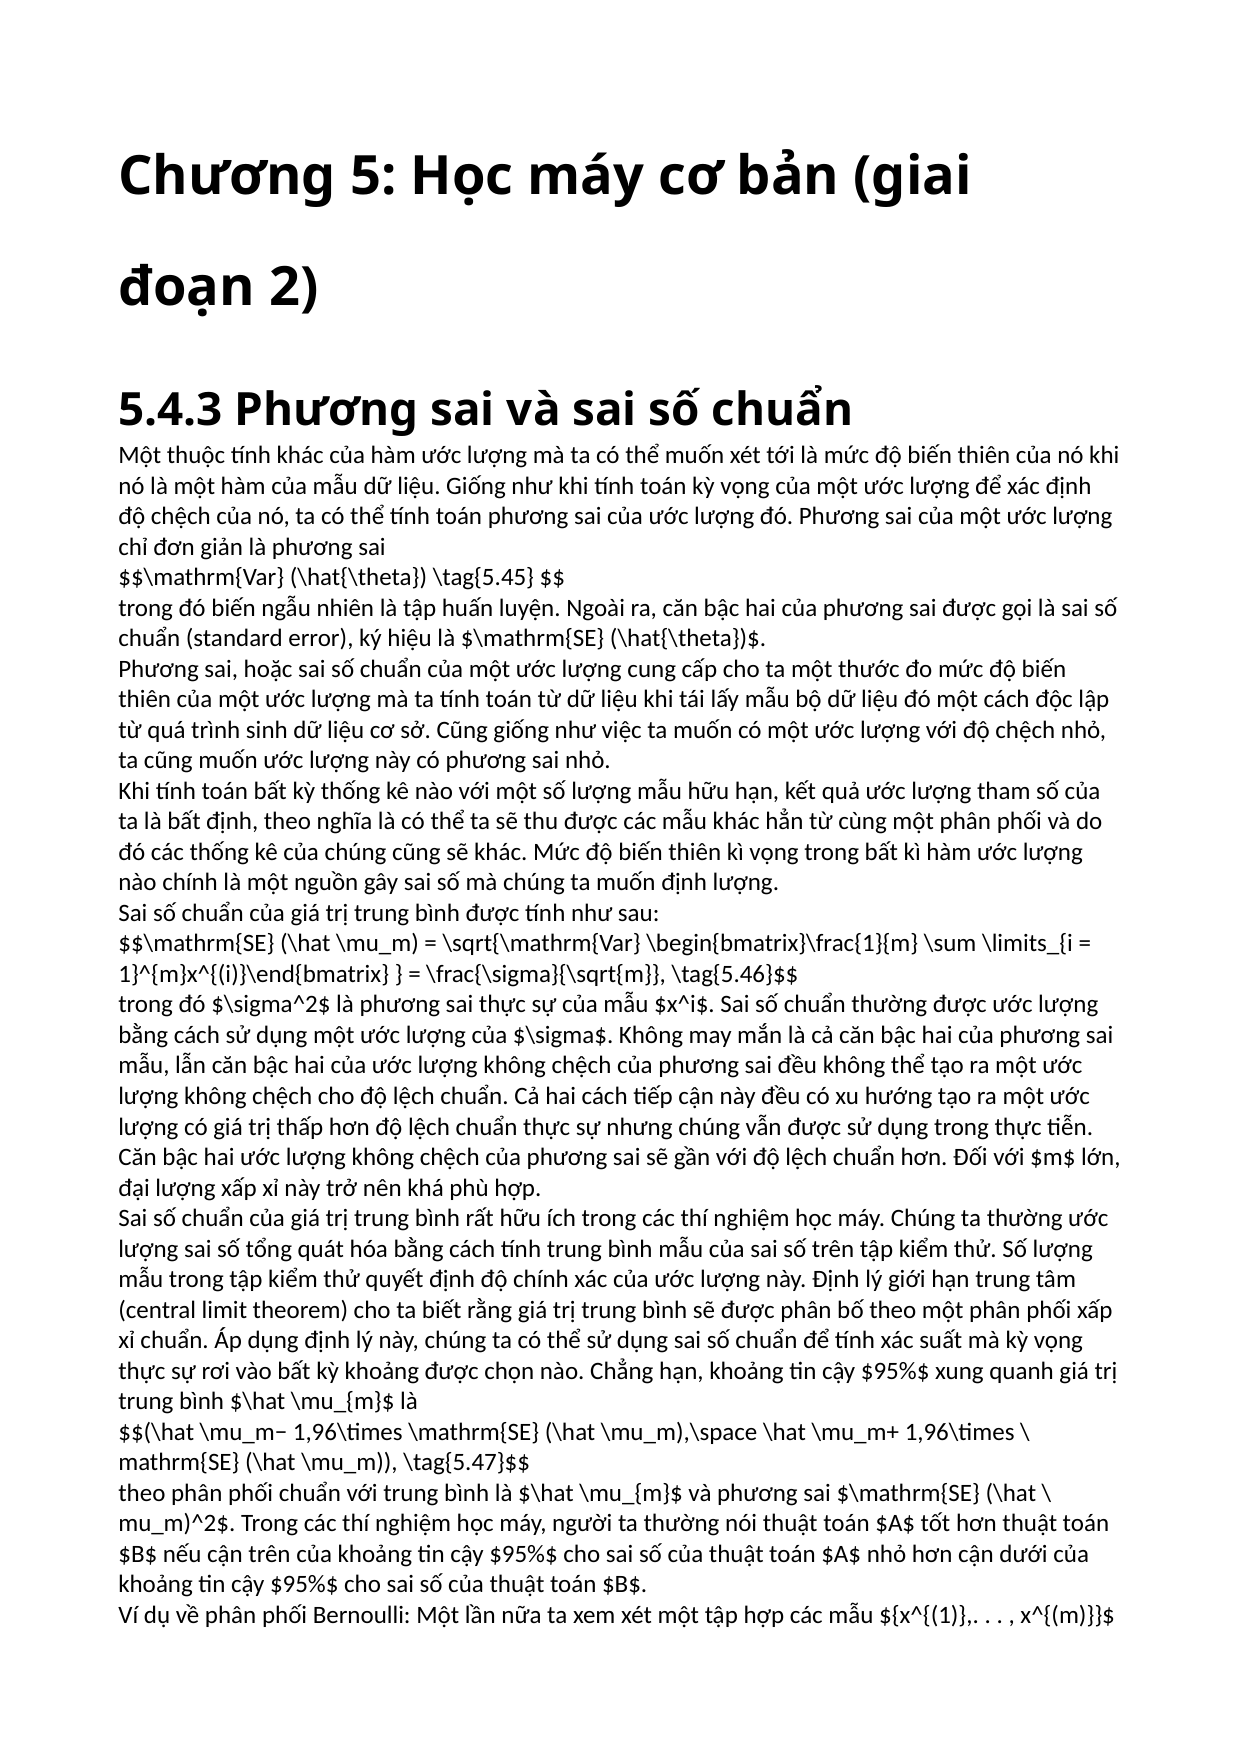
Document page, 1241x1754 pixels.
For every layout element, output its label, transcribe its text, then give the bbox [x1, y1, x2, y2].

subtitle Chương 5: Học máy cơ bản (giai đoạn 2) [118, 137, 1122, 321]
text $$\mathrm{Var} (\hat{\theta}) \tag{5.45} $$ [118, 561, 1122, 592]
text Khi tính toán bất kỳ thống kê nào với một số lượng mẫu hữu hạn, kết quả ước lượng tham số của ta là bất định, theo nghĩa là có thể ta sẽ thu được các mẫu khác hẳn từ cùng một phân phối và do đó các thống kê của chúng cũng sẽ khác. Mức độ biến thiên kì vọng trong bất kì hàm ước lượng nào chính là một nguồn gây sai số mà chúng ta muốn định lượng. [118, 775, 1122, 897]
text Sai số chuẩn của giá trị trung bình được tính như sau: [118, 897, 1122, 928]
text Sai số chuẩn của giá trị trung bình rất hữu ích trong các thí nghiệm học máy. Chúng ta thường ước lượng sai số tổng quát hóa bằng cách tính trung bình mẫu của sai số trên tập kiểm thử. Số lượng mẫu trong tập kiểm thử quyết định độ chính xác của ước lượng này. Định lý giới hạn trung tâm (central limit theorem) cho ta biết rằng giá trị trung bình sẽ được phân bố theo một phân phối xấp xỉ chuẩn. Áp dụng định lý này, chúng ta có thể sử dụng sai số chuẩn để tính xác suất mà kỳ vọng thực sự rơi vào bất kỳ khoảng được chọn nào. Chẳng hạn, khoảng tin cậy $95%$ xung quanh giá trị trung bình $\hat \mu_{m}$ là [118, 1202, 1122, 1416]
text trong đó $\sigma^2$ là phương sai thực sự của mẫu $x^i$. Sai số chuẩn thường được ước lượng bằng cách sử dụng một ước lượng của $\sigma$. Không may mắn là cả căn bậc hai của phương sai mẫu, lẫn căn bậc hai của ước lượng không chệch của phương sai đều không thể tạo ra một ước lượng không chệch cho độ lệch chuẩn. Cả hai cách tiếp cận này đều có xu hướng tạo ra một ước lượng có giá trị thấp hơn độ lệch chuẩn thực sự nhưng chúng vẫn được sử dụng trong thực tiễn. Căn bậc hai ước lượng không chệch của phương sai sẽ gần với độ lệch chuẩn hơn. Đối với $m$ lớn, đại lượng xấp xỉ này trở nên khá phù hợp. [118, 989, 1122, 1202]
text Phương sai, hoặc sai số chuẩn của một ước lượng cung cấp cho ta một thước đo mức độ biến thiên của một ước lượng mà ta tính toán từ dữ liệu khi tái lấy mẫu bộ dữ liệu đó một cách độc lập từ quá trình sinh dữ liệu cơ sở. Cũng giống như việc ta muốn có một ước lượng với độ chệch nhỏ, ta cũng muốn ước lượng này có phương sai nhỏ. [118, 653, 1122, 775]
subtitle 5.4.3 Phương sai và sai số chuẩn [118, 377, 1122, 439]
text trong đó biến ngẫu nhiên là tập huấn luyện. Ngoài ra, căn bậc hai của phương sai được gọi là sai số chuẩn (standard error), ký hiệu là $\mathrm{SE} (\hat{\theta})$. [118, 592, 1122, 653]
text Một thuộc tính khác của hàm ước lượng mà ta có thể muốn xét tới là mức độ biến thiên của nó khi nó là một hàm của mẫu dữ liệu. Giống như khi tính toán kỳ vọng của một ước lượng để xác định độ chệch của nó, ta có thể tính toán phương sai của ước lượng đó. Phương sai của một ước lượng chỉ đơn giản là phương sai [118, 439, 1122, 561]
text Ví dụ về phân phối Bernoulli: Một lần nữa ta xem xét một tập hợp các mẫu ${x^{(1)},. . . , x^{(m)}}$ [118, 1599, 1122, 1629]
text theo phân phối chuẩn với trung bình là $\hat \mu_{m}$ và phương sai $\mathrm{SE} (\hat \mu_m)^2$. Trong các thí nghiệm học máy, người ta thường nói thuật toán $A$ tốt hơn thuật toán $B$ nếu cận trên của khoảng tin cậy $95%$ cho sai số của thuật toán $A$ nhỏ hơn cận dưới của khoảng tin cậy $95%$ cho sai số của thuật toán $B$. [118, 1477, 1122, 1599]
text $$(\hat \mu_m− 1,96\times \mathrm{SE} (\hat \mu_m),\space \hat \mu_m+ 1,96\times \mathrm{SE} (\hat \mu_m)), \tag{5.47}$$ [118, 1416, 1122, 1477]
text $$\mathrm{SE} (\hat \mu_m) = \sqrt{\mathrm{Var} \begin{bmatrix}\frac{1}{m} \sum \limits_{i = 1}^{m}x^{(i)}\end{bmatrix} } = \frac{\sigma}{\sqrt{m}}, \tag{5.46}$$ [118, 928, 1122, 989]
